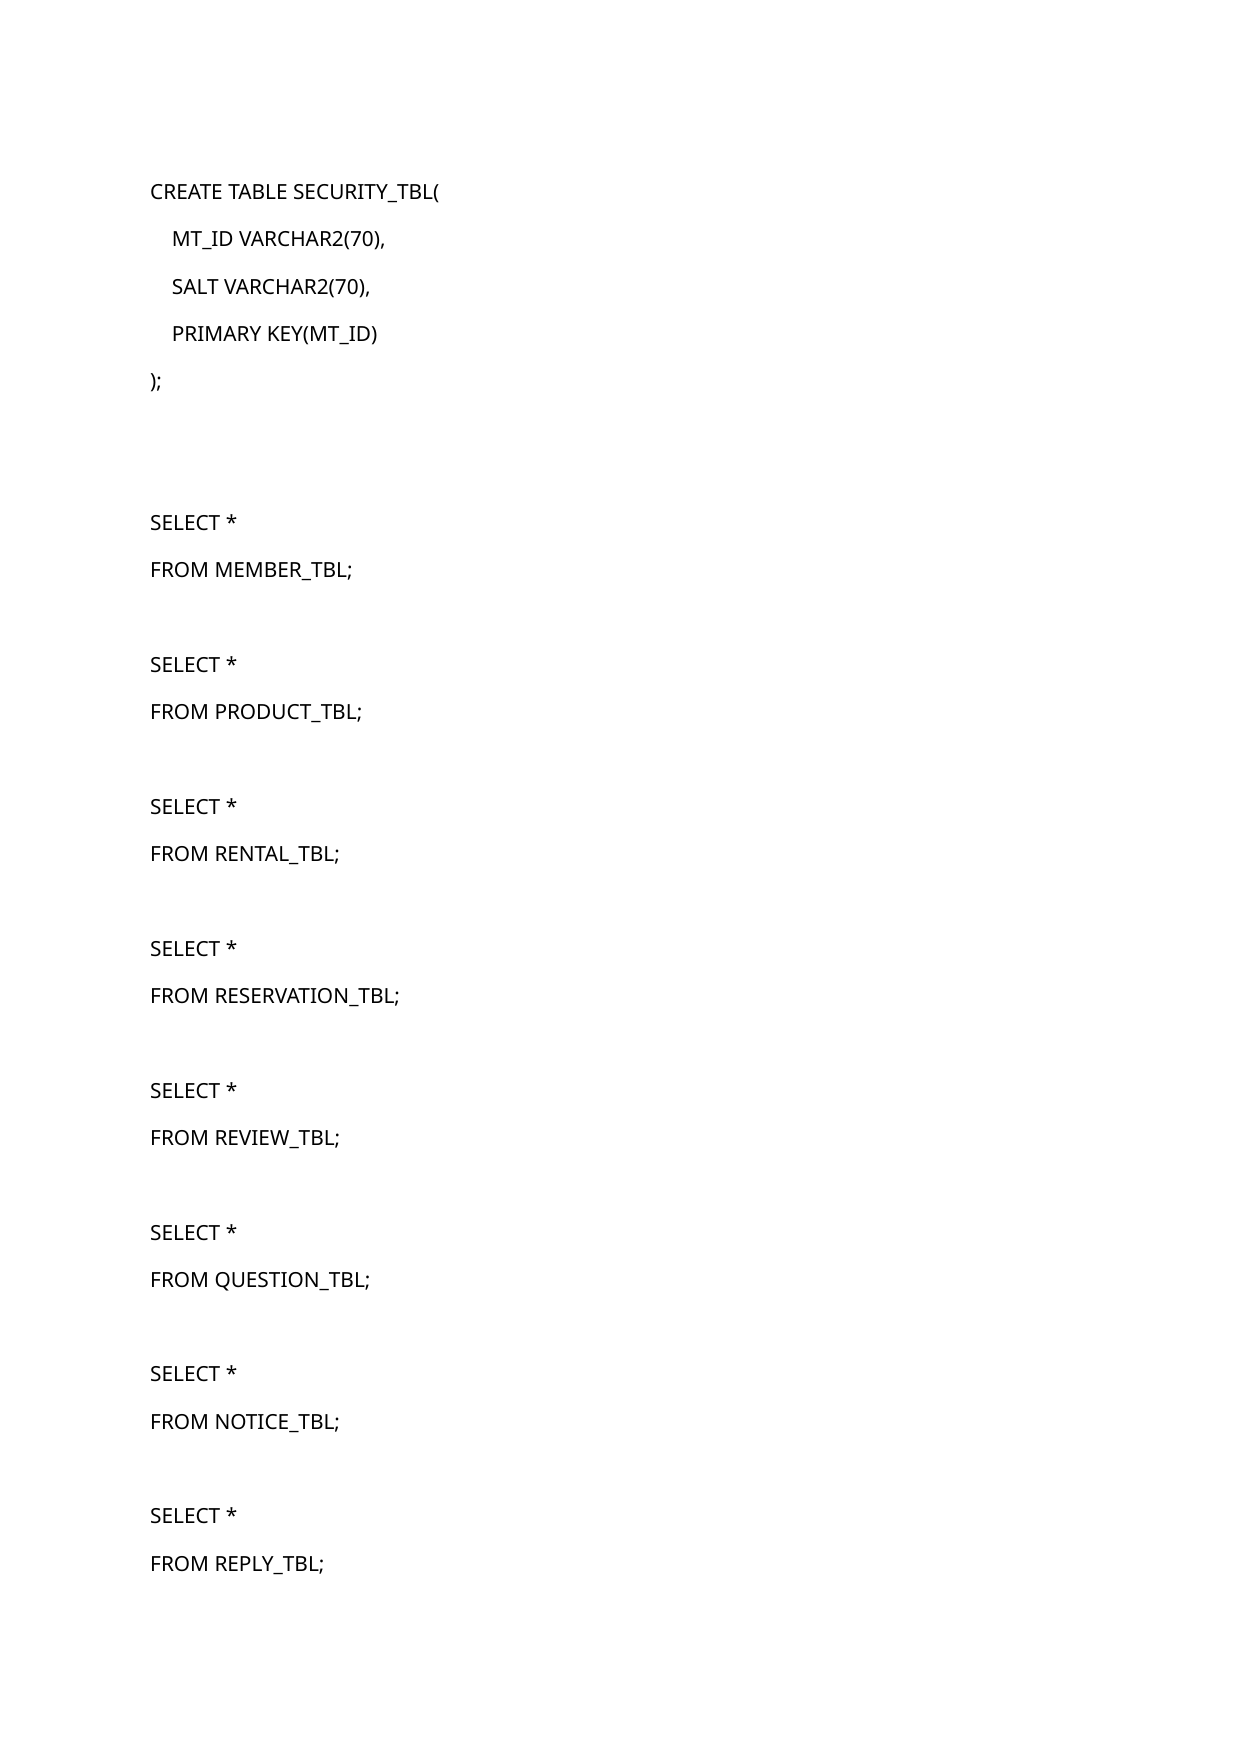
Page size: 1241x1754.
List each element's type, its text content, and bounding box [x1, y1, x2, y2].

text FROM RESERVATION_TBL; [150, 981, 1090, 1009]
text FROM PRODUCT_TBL; [150, 697, 1090, 726]
text ); [150, 366, 1090, 395]
text FROM REVIEW_TBL; [150, 1123, 1090, 1151]
text SALT VARCHAR2(70), [150, 272, 1090, 300]
text SELECT * [150, 650, 1090, 678]
text SELECT * [150, 1359, 1090, 1388]
text FROM QUESTION_TBL; [150, 1265, 1090, 1293]
text CREATE TABLE SECURITY_TBL( [150, 177, 1090, 206]
text SELECT * [150, 508, 1090, 537]
text SELECT * [150, 1218, 1090, 1246]
text FROM RENTAL_TBL; [150, 839, 1090, 868]
text FROM MEMBER_TBL; [150, 556, 1090, 584]
text FROM NOTICE_TBL; [150, 1407, 1090, 1435]
text SELECT * [150, 792, 1090, 820]
text FROM REPLY_TBL; [150, 1549, 1090, 1577]
text MT_ID VARCHAR2(70), [150, 224, 1090, 253]
text SELECT * [150, 1076, 1090, 1104]
text SELECT * [150, 934, 1090, 962]
text SELECT * [150, 1501, 1090, 1530]
text PRIMARY KEY(MT_ID) [150, 319, 1090, 347]
